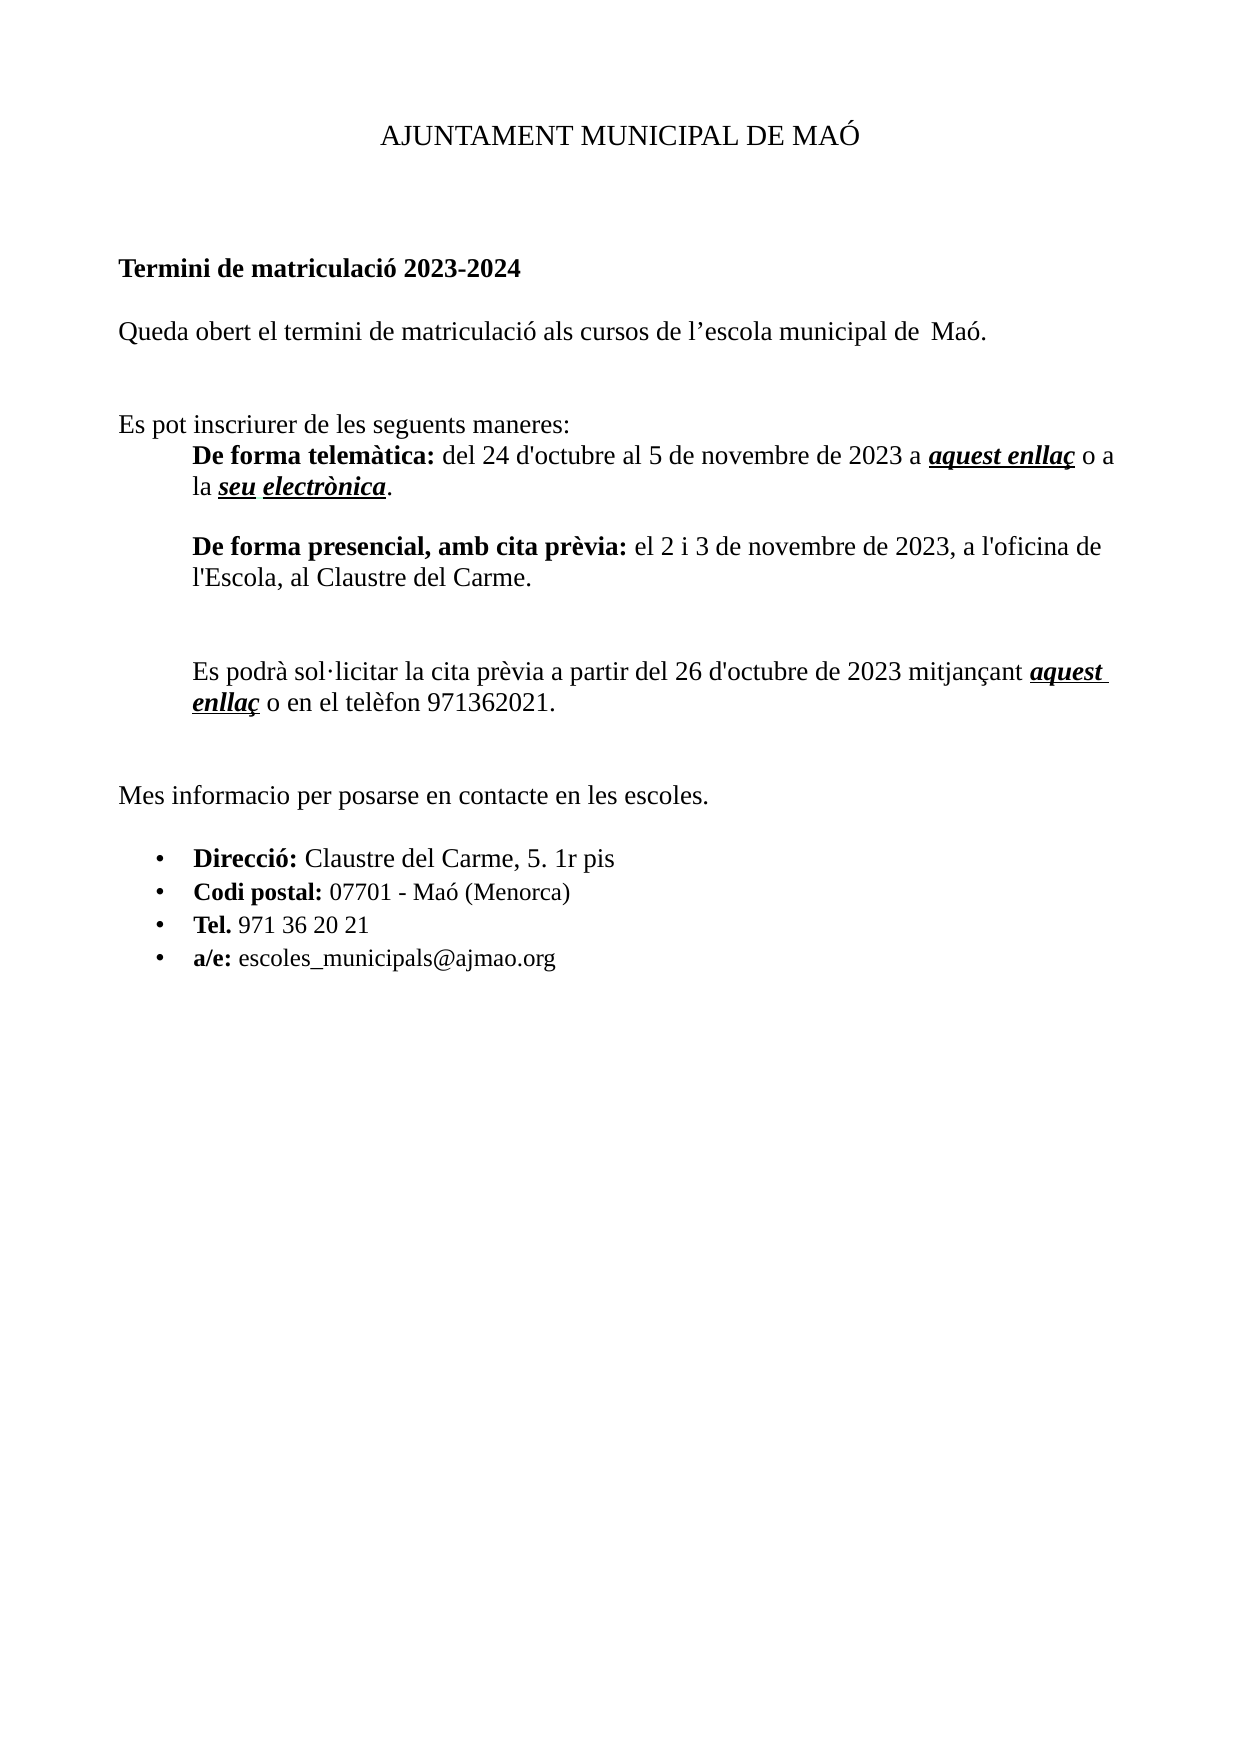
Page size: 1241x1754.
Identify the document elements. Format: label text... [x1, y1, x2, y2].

text Es pot inscriurer de les seguents maneres: [118, 408, 1122, 439]
text AJUNTAMENT MUNICIPAL DE MAÓ [118, 118, 1122, 152]
text De forma presencial, amb cita prèvia: el 2 i 3 de novembre de 2023, a l'oficina de l'Escola, al Claustre del Carme. [118, 530, 1122, 592]
list Direcció: Claustre del Carme, 5. 1r pis [156, 842, 1122, 873]
text Termini de matriculació 2023-2024 [118, 252, 1122, 283]
text Mes informacio per posarse en contacte en les escoles. [118, 779, 1122, 811]
list a/e: escoles_municipals@ajmao.org [156, 943, 1122, 972]
text De forma telemàtica: del 24 d'octubre al 5 de novembre de 2023 a aquest enllaç o a la seu electrònica. [118, 439, 1122, 501]
list Codi postal: 07701 - Maó (Menorca) [156, 877, 1122, 906]
list Tel. 971 36 20 21 [156, 910, 1122, 939]
text Es podrà sol·licitar la cita prèvia a partir del 26 d'octubre de 2023 mitjançant aquest enllaç o en el telèfon 971362021. [118, 624, 1122, 717]
text Queda obert el termini de matriculació als cursos de l’escola municipal de Maó. [118, 314, 1122, 346]
